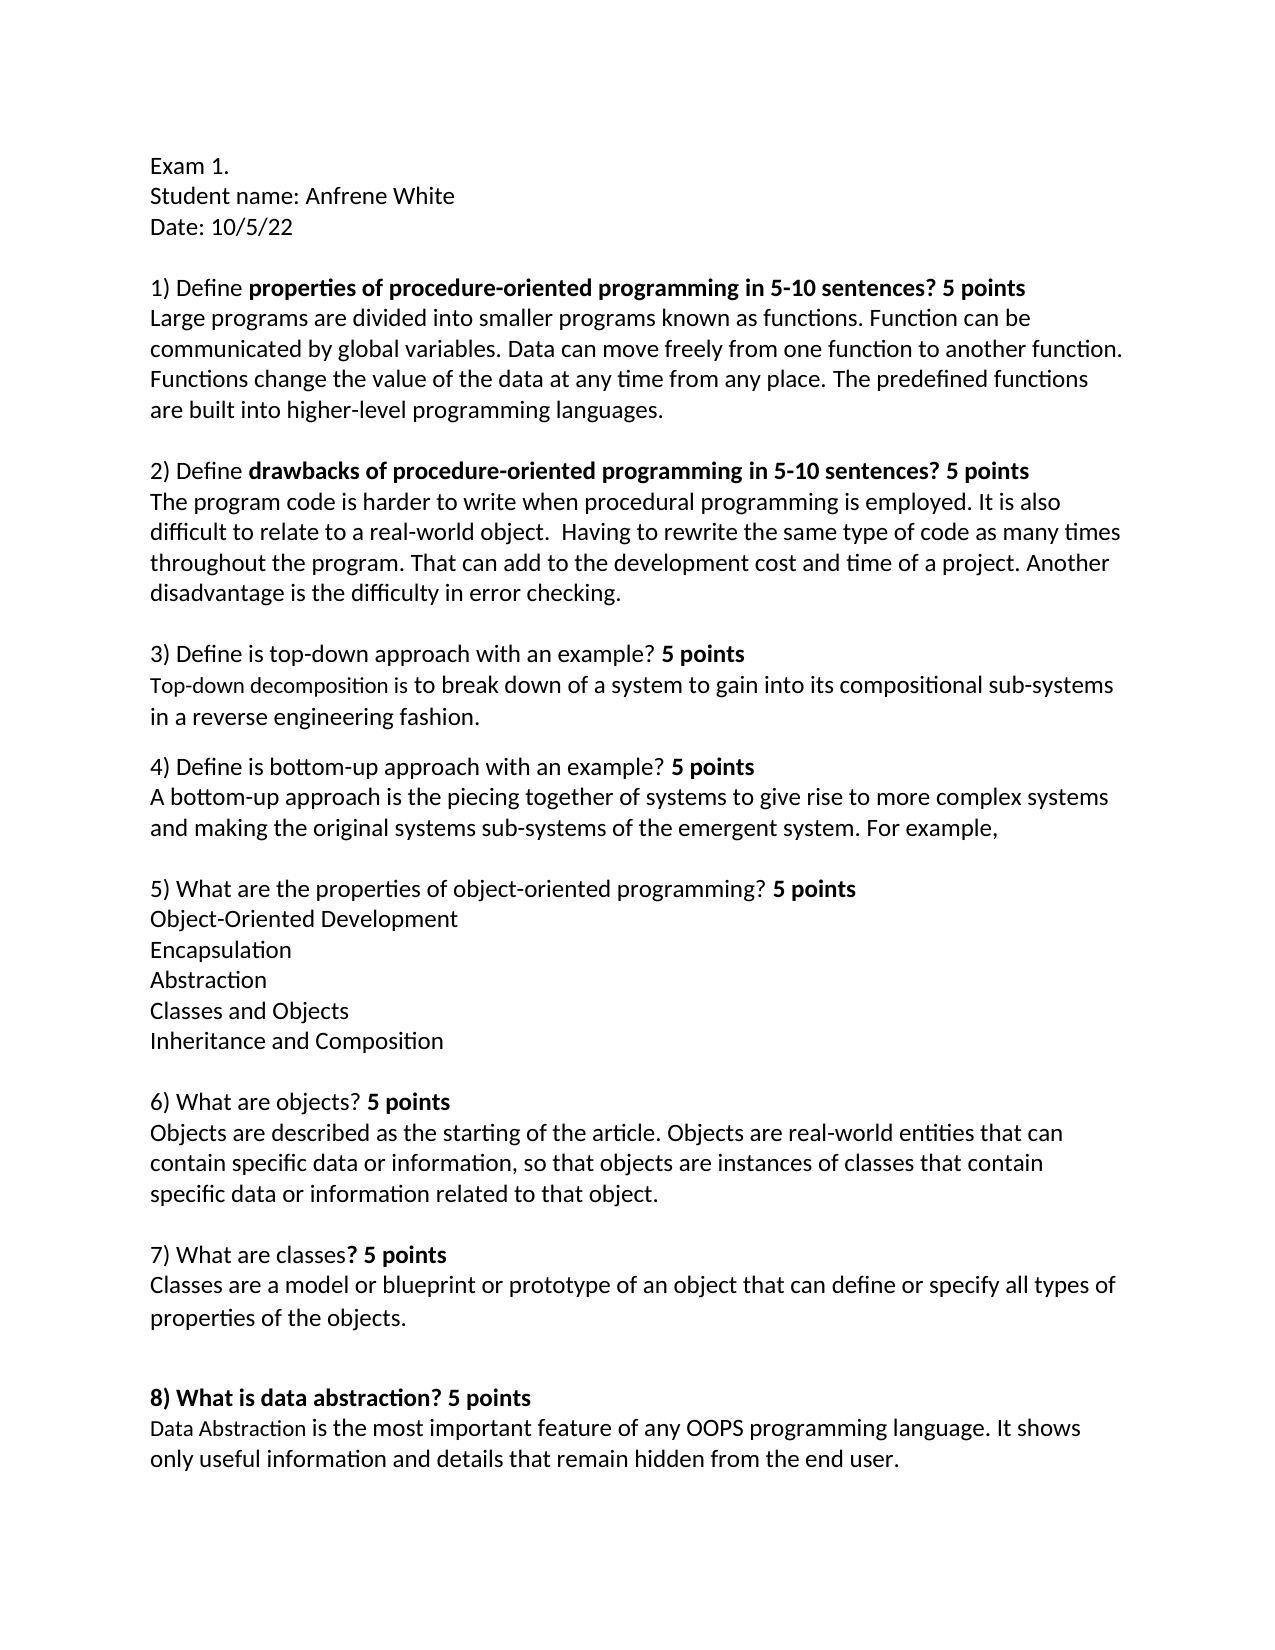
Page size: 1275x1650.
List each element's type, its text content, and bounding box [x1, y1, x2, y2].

text Exam 1. [150, 150, 1125, 181]
text The program code is harder to write when procedural programming is employed. It is also difficult to relate to a real-world object. Having to rewrite the same type of code as many times throughout the program. That can add to the development cost and time of a project. Another disadvantage is the difficulty in error checking. [150, 486, 1125, 608]
text 5) What are the properties of object-oriented programming? 5 points [150, 873, 1125, 903]
text Inheritance and Composition [150, 1025, 1125, 1056]
text 2) Define drawbacks of procedure-oriented programming in 5-10 sentences? 5 points [150, 455, 1125, 486]
text Object-Oriented Development [150, 903, 1125, 934]
text Objects are described as the starting of the article. Objects are real-world entities that can contain specific data or information, so that objects are instances of classes that contain specific data or information related to that object. [150, 1117, 1125, 1208]
text A bottom-up approach is the piecing together of systems to give rise to more complex systems and making the original systems sub-systems of the emergent system. For example, [150, 781, 1125, 842]
text 3) Define is top-down approach with an example? 5 points [150, 638, 1125, 669]
text 8) What is data abstraction? 5 points [150, 1382, 1125, 1412]
text Encapsulation [150, 934, 1125, 964]
text 1) Define properties of procedure-oriented programming in 5-10 sentences? 5 points [150, 272, 1125, 303]
text Data Abstraction is the most important feature of any OOPS programming language. It shows only useful information and details that remain hidden from the end user. [150, 1412, 1125, 1473]
text 4) Define is bottom-up approach with an example? 5 points [150, 751, 1125, 781]
text Top-down decomposition is to break down of a system to gain into its compositional sub-systems in a reverse engineering fashion. [150, 669, 1125, 732]
text 6) What are objects? 5 points [150, 1086, 1125, 1117]
text Student name: Anfrene White [150, 181, 1125, 211]
text Abstraction [150, 964, 1125, 995]
text Classes and Objects [150, 995, 1125, 1025]
text Classes are a model or blueprint or prototype of an object that can define or specify all types of properties of the objects. [150, 1269, 1125, 1333]
text Large programs are divided into smaller programs known as functions. Function can be communicated by global variables. Data can move freely from one function to another function. Functions change the value of the data at any time from any place. The predefined functions are built into higher-level programming languages. [150, 303, 1125, 425]
text Date: 10/5/22 [150, 211, 1125, 242]
text 7) What are classes? 5 points [150, 1239, 1125, 1269]
